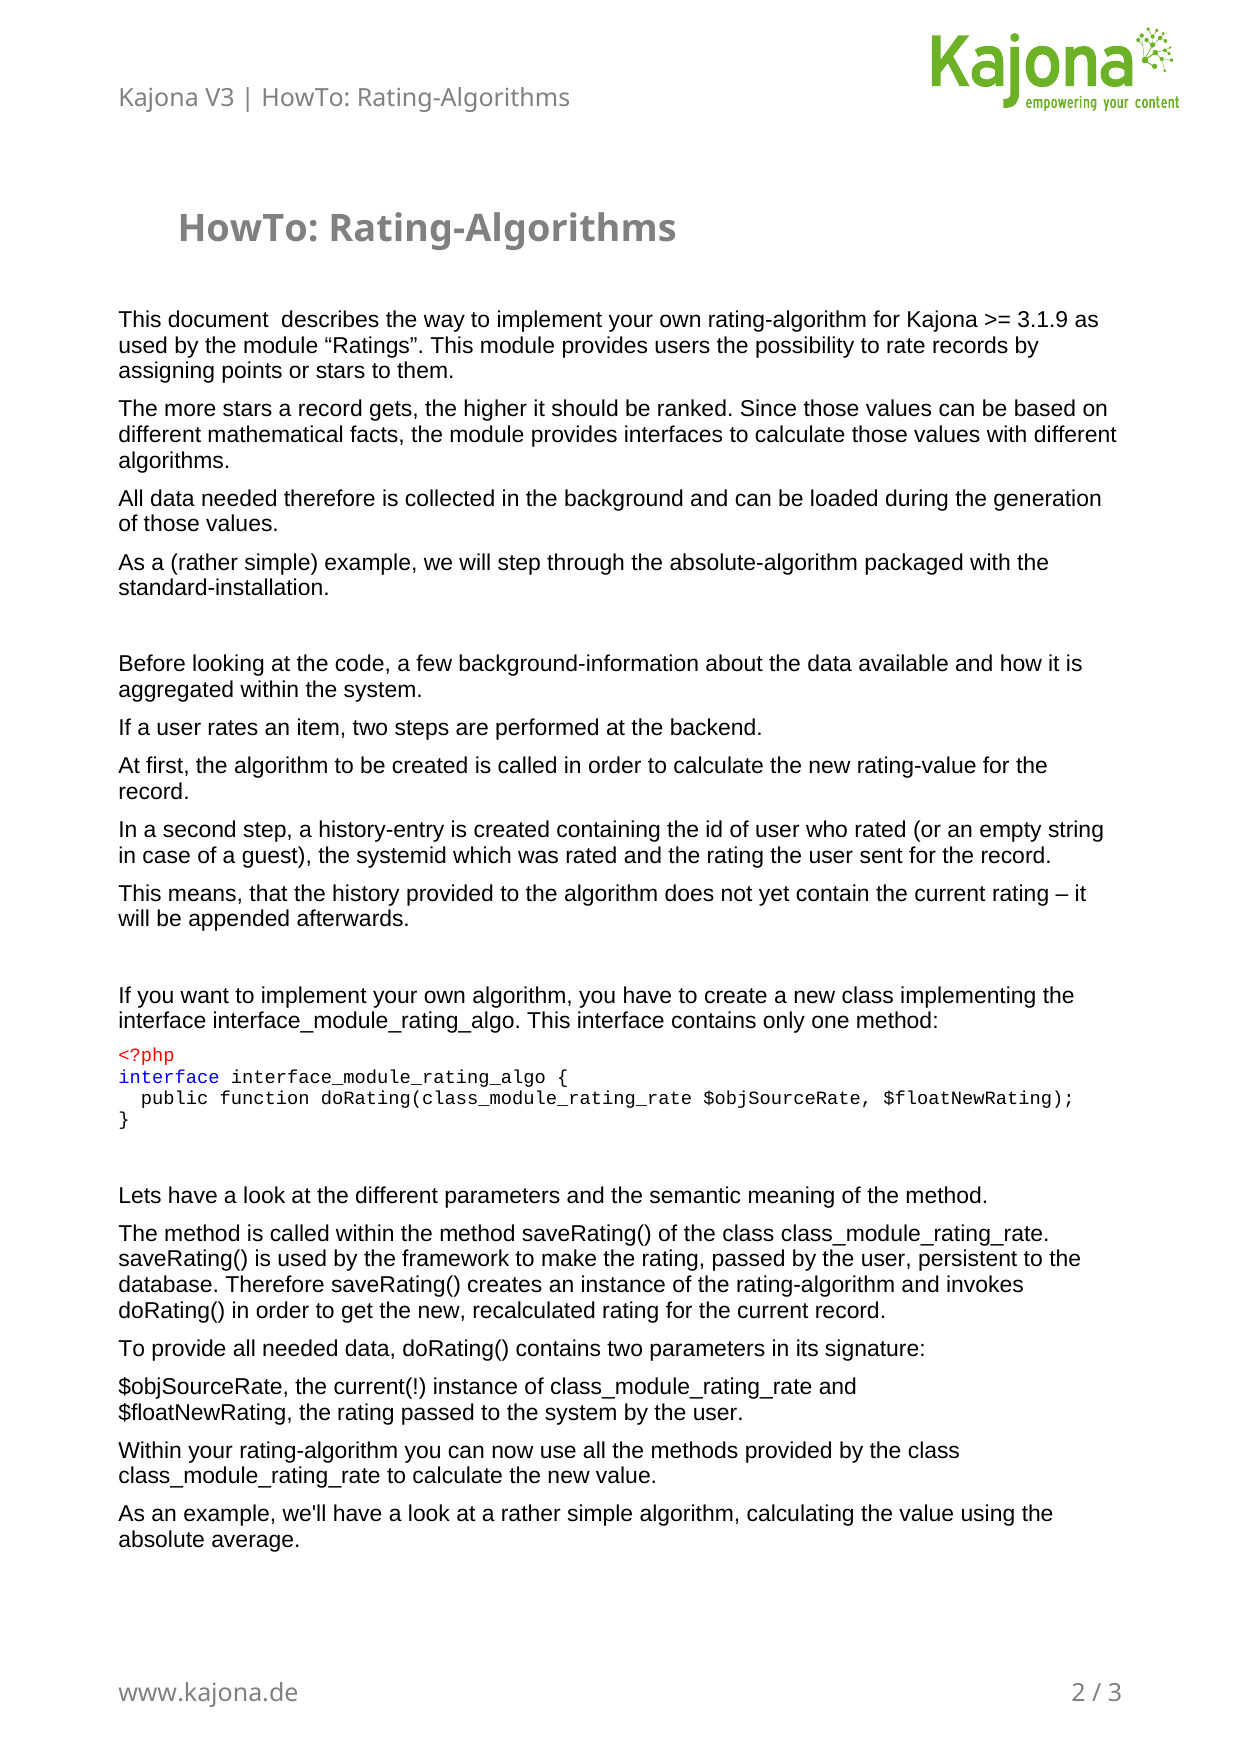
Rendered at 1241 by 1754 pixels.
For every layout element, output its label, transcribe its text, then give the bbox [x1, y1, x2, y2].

text Within your rating-algorithm you can now use all the methods provided by the class class_module_rating_rate to calculate the new value. [118, 1437, 1122, 1489]
text The method is called within the method saveRating() of the class class_module_rating_rate. saveRating() is used by the framework to make the rating, passed by the user, persistent to the database. Therefore saveRating() creates an instance of the rating-algorithm and invokes doRating() in order to get the new, recalculated rating for the current record. [118, 1221, 1122, 1323]
text If a user rates an item, two steps are performed at the backend. [118, 715, 1122, 741]
text This document describes the way to implement your own rating-algorithm for Kajona >= 3.1.9 as used by the module “Ratings”. This module provides users the possibility to rate records by assigning points or stars to them. [118, 307, 1122, 384]
text <?php [118, 1046, 1122, 1067]
text As an example, we'll have a look at a rather simple algorithm, calculating the value using the absolute average. [118, 1501, 1122, 1552]
text interface interface_module_rating_algo { [118, 1067, 1122, 1089]
text All data needed therefore is collected in the background and can be loaded during the generation of those values. [118, 486, 1122, 537]
text To provide all needed data, doRating() contains two parameters in its signature: [118, 1336, 1122, 1361]
text $objSourceRate, the current(!) instance of class_module_rating_rate and $floatNewRating, the rating passed to the system by the user. [118, 1374, 1122, 1425]
text As a (rather simple) example, we will step through the absolute-algorithm packaged with the standard-installation. [118, 549, 1122, 601]
text The more stars a record gets, the higher it should be ranked. Since those values can be based on different mathematical facts, the module provides interfaces to calculate those values with different algorithms. [118, 396, 1122, 473]
text In a second step, a history-entry is created containing the id of user who rated (or an empty string in case of a guest), the systemid which was rated and the rating the user sent for the record. [118, 817, 1122, 868]
text Lets have a look at the different parameters and the semantic meaning of the method. [118, 1182, 1122, 1208]
text This means, that the history provided to the algorithm does not yet contain the current rating – it will be appended afterwards. [118, 881, 1122, 932]
text public function doRating(class_module_rating_rate $objSourceRate, $floatNewRating); [118, 1089, 1122, 1110]
subtitle HowTo: Rating-Algorithms [118, 201, 1122, 253]
text } [118, 1110, 1122, 1131]
text If you want to implement your own algorithm, you have to create a new class implementing the interface interface_module_rating_algo. This interface contains only one method: [118, 982, 1122, 1034]
text At first, the algorithm to be created is called in order to calculate the new rating-value for the record. [118, 753, 1122, 804]
text Before looking at the code, a few background-information about the data available and how it is aggregated within the system. [118, 651, 1122, 702]
